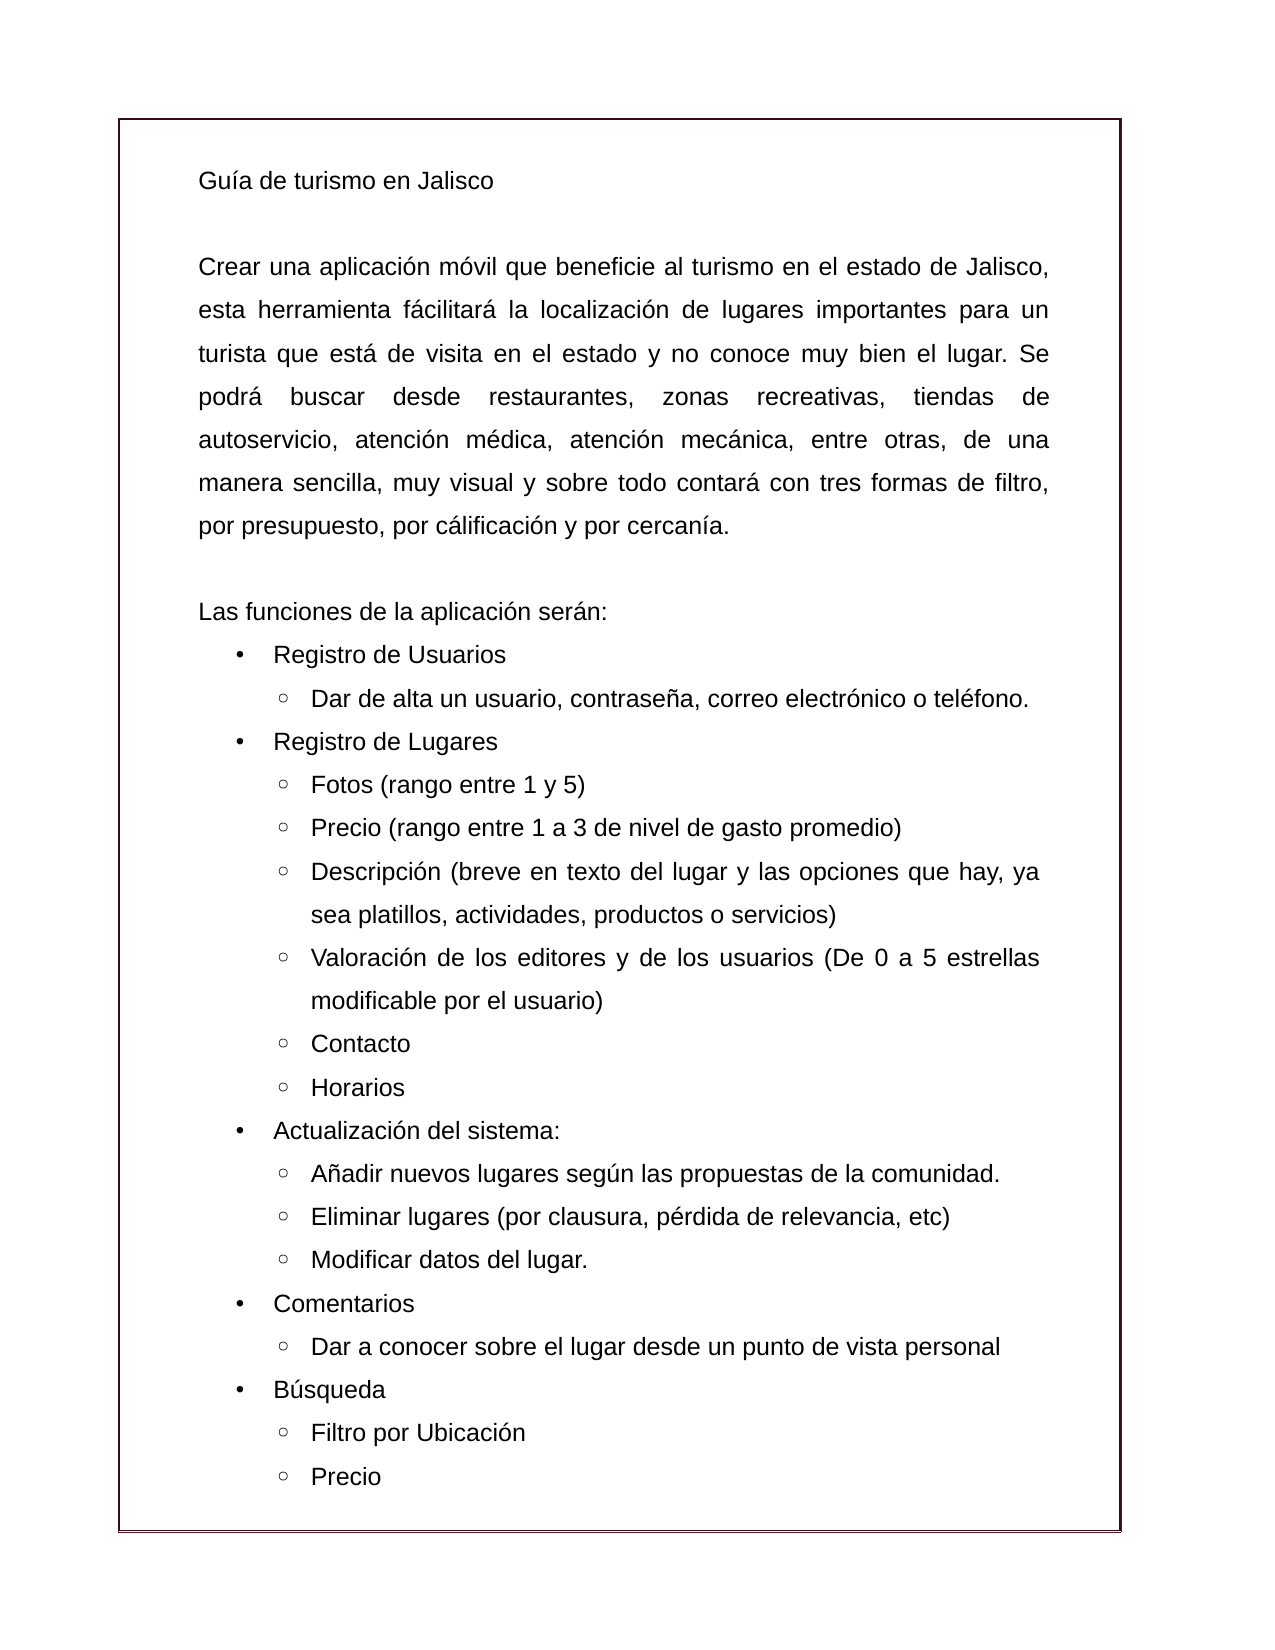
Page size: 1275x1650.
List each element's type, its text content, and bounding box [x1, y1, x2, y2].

list Modificar datos del lugar. [273, 1246, 1116, 1274]
list Eliminar lugares (por clausura, pérdida de relevancia, etc) [273, 1202, 1116, 1231]
list Descripción (breve en texto del lugar y las opciones que hay, ya sea platillos, actividades, productos o servicios) [273, 857, 1041, 929]
list Precio [273, 1462, 1116, 1491]
list Búsqueda [236, 1375, 1116, 1404]
list Actualización del sistema: [236, 1116, 1116, 1145]
list Registro de Usuarios [236, 641, 1116, 669]
list Añadir nuevos lugares según las propuestas de la comunidad. [273, 1159, 1116, 1188]
list Filtro por Ubicación [273, 1418, 1116, 1447]
list Precio (rango entre 1 a 3 de nivel de gasto promedio) [273, 813, 1116, 842]
list Contacto [273, 1029, 1116, 1058]
list Dar de alta un usuario, contraseña, correo electrónico o teléfono. [273, 684, 1116, 713]
list Fotos (rango entre 1 y 5) [273, 770, 1116, 799]
text Las funciones de la aplicación serán: [198, 597, 1051, 626]
text Crear una aplicación móvil que beneficie al turismo en el estado de Jalisco, esta herramienta fácilitará la localización de lugares importantes para un turista que está de visita en el estado y no conoce muy bien el lugar. Se podrá buscar desde restaurantes, zonas recreativas, tiendas de autoservicio, atención médica, atención mecánica, entre otras, de una manera sencilla, muy visual y sobre todo contará con tres formas de filtro, por presupuesto, por cálificación y por cercanía. [198, 252, 1051, 540]
list Valoración de los editores y de los usuarios (De 0 a 5 estrellas modificable por el usuario) [273, 943, 1041, 1015]
text Guía de turismo en Jalisco [198, 166, 1051, 195]
list Dar a conocer sobre el lugar desde un punto de vista personal [273, 1332, 1116, 1361]
list Registro de Lugares [236, 727, 1116, 756]
list Horarios [273, 1073, 1116, 1101]
list Comentarios [236, 1289, 1116, 1318]
